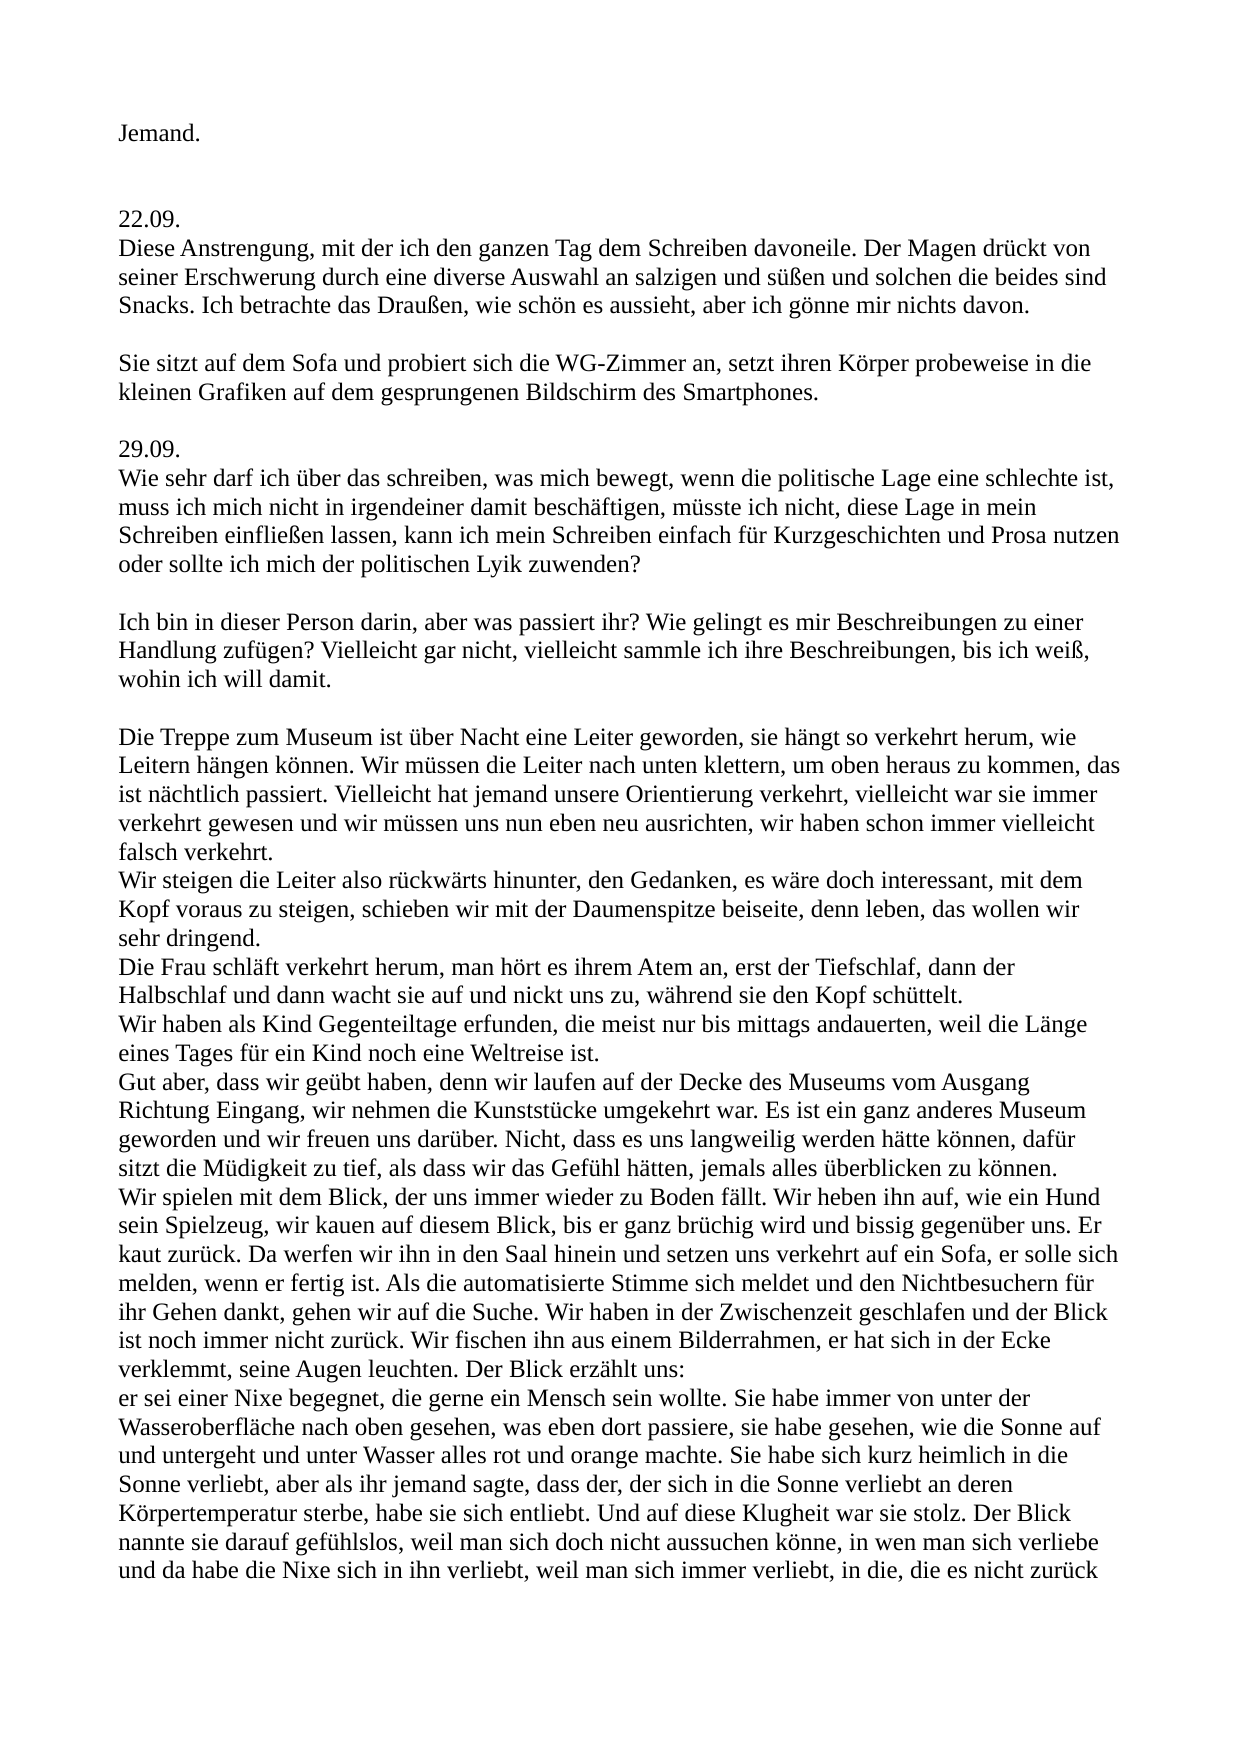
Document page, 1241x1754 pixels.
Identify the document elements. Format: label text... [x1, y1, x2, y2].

text 22.09. [118, 204, 1122, 233]
text Gut aber, dass wir geübt haben, denn wir laufen auf der Decke des Museums vom Ausgang Richtung Eingang, wir nehmen die Kunststücke umgekehrt war. Es ist ein ganz anderes Museum geworden und wir freuen uns darüber. Nicht, dass es uns langweilig werden hätte können, dafür sitzt die Müdigkeit zu tief, als dass wir das Gefühl hätten, jemals alles überblicken zu können. [118, 1067, 1122, 1182]
text Jemand. [118, 118, 1122, 147]
text Wir haben als Kind Gegenteiltage erfunden, die meist nur bis mittags andauerten, weil die Länge eines Tages für ein Kind noch eine Weltreise ist. [118, 1009, 1122, 1067]
text Diese Anstrengung, mit der ich den ganzen Tag dem Schreiben davoneile. Der Magen drückt von seiner Erschwerung durch eine diverse Auswahl an salzigen und süßen und solchen die beides sind Snacks. Ich betrachte das Draußen, wie schön es aussieht, aber ich gönne mir nichts davon. [118, 233, 1122, 319]
text Wir steigen die Leiter also rückwärts hinunter, den Gedanken, es wäre doch interessant, mit dem Kopf voraus zu steigen, schieben wir mit der Daumenspitze beiseite, denn leben, das wollen wir sehr dringend. [118, 866, 1122, 952]
text 29.09. [118, 434, 1122, 463]
text Sie sitzt auf dem Sofa und probiert sich die WG-Zimmer an, setzt ihren Körper probeweise in die kleinen Grafiken auf dem gesprungenen Bildschirm des Smartphones. [118, 348, 1122, 406]
text er sei einer Nixe begegnet, die gerne ein Mensch sein wollte. Sie habe immer von unter der Wasseroberfläche nach oben gesehen, was eben dort passiere, sie habe gesehen, wie die Sonne auf und untergeht und unter Wasser alles rot und orange machte. Sie habe sich kurz heimlich in die Sonne verliebt, aber als ihr jemand sagte, dass der, der sich in die Sonne verliebt an deren Körpertemperatur sterbe, habe sie sich entliebt. Und auf diese Klugheit war sie stolz. Der Blick nannte sie darauf gefühlslos, weil man sich doch nicht aussuchen könne, in wen man sich verliebe und da habe die Nixe sich in ihn verliebt, weil man sich immer verliebt, in die, die es nicht zurück [118, 1383, 1122, 1584]
text Die Treppe zum Museum ist über Nacht eine Leiter geworden, sie hängt so verkehrt herum, wie Leitern hängen können. Wir müssen die Leiter nach unten klettern, um oben heraus zu kommen, das ist nächtlich passiert. Vielleicht hat jemand unsere Orientierung verkehrt, vielleicht war sie immer verkehrt gewesen und wir müssen uns nun eben neu ausrichten, wir haben schon immer vielleicht falsch verkehrt. [118, 722, 1122, 866]
text Die Frau schläft verkehrt herum, man hört es ihrem Atem an, erst der Tiefschlaf, dann der Halbschlaf und dann wacht sie auf und nickt uns zu, während sie den Kopf schüttelt. [118, 952, 1122, 1009]
text Ich bin in dieser Person darin, aber was passiert ihr? Wie gelingt es mir Beschreibungen zu einer Handlung zufügen? Vielleicht gar nicht, vielleicht sammle ich ihre Beschreibungen, bis ich weiß, wohin ich will damit. [118, 607, 1122, 693]
text Wie sehr darf ich über das schreiben, was mich bewegt, wenn die politische Lage eine schlechte ist, muss ich mich nicht in irgendeiner damit beschäftigen, müsste ich nicht, diese Lage in mein Schreiben einfließen lassen, kann ich mein Schreiben einfach für Kurzgeschichten und Prosa nutzen oder sollte ich mich der politischen Lyik zuwenden? [118, 463, 1122, 578]
text Wir spielen mit dem Blick, der uns immer wieder zu Boden fällt. Wir heben ihn auf, wie ein Hund sein Spielzeug, wir kauen auf diesem Blick, bis er ganz brüchig wird und bissig gegenüber uns. Er kaut zurück. Da werfen wir ihn in den Saal hinein und setzen uns verkehrt auf ein Sofa, er solle sich melden, wenn er fertig ist. Als die automatisierte Stimme sich meldet und den Nichtbesuchern für ihr Gehen dankt, gehen wir auf die Suche. Wir haben in der Zwischenzeit geschlafen und der Blick ist noch immer nicht zurück. Wir fischen ihn aus einem Bilderrahmen, er hat sich in der Ecke verklemmt, seine Augen leuchten. Der Blick erzählt uns: [118, 1182, 1122, 1383]
